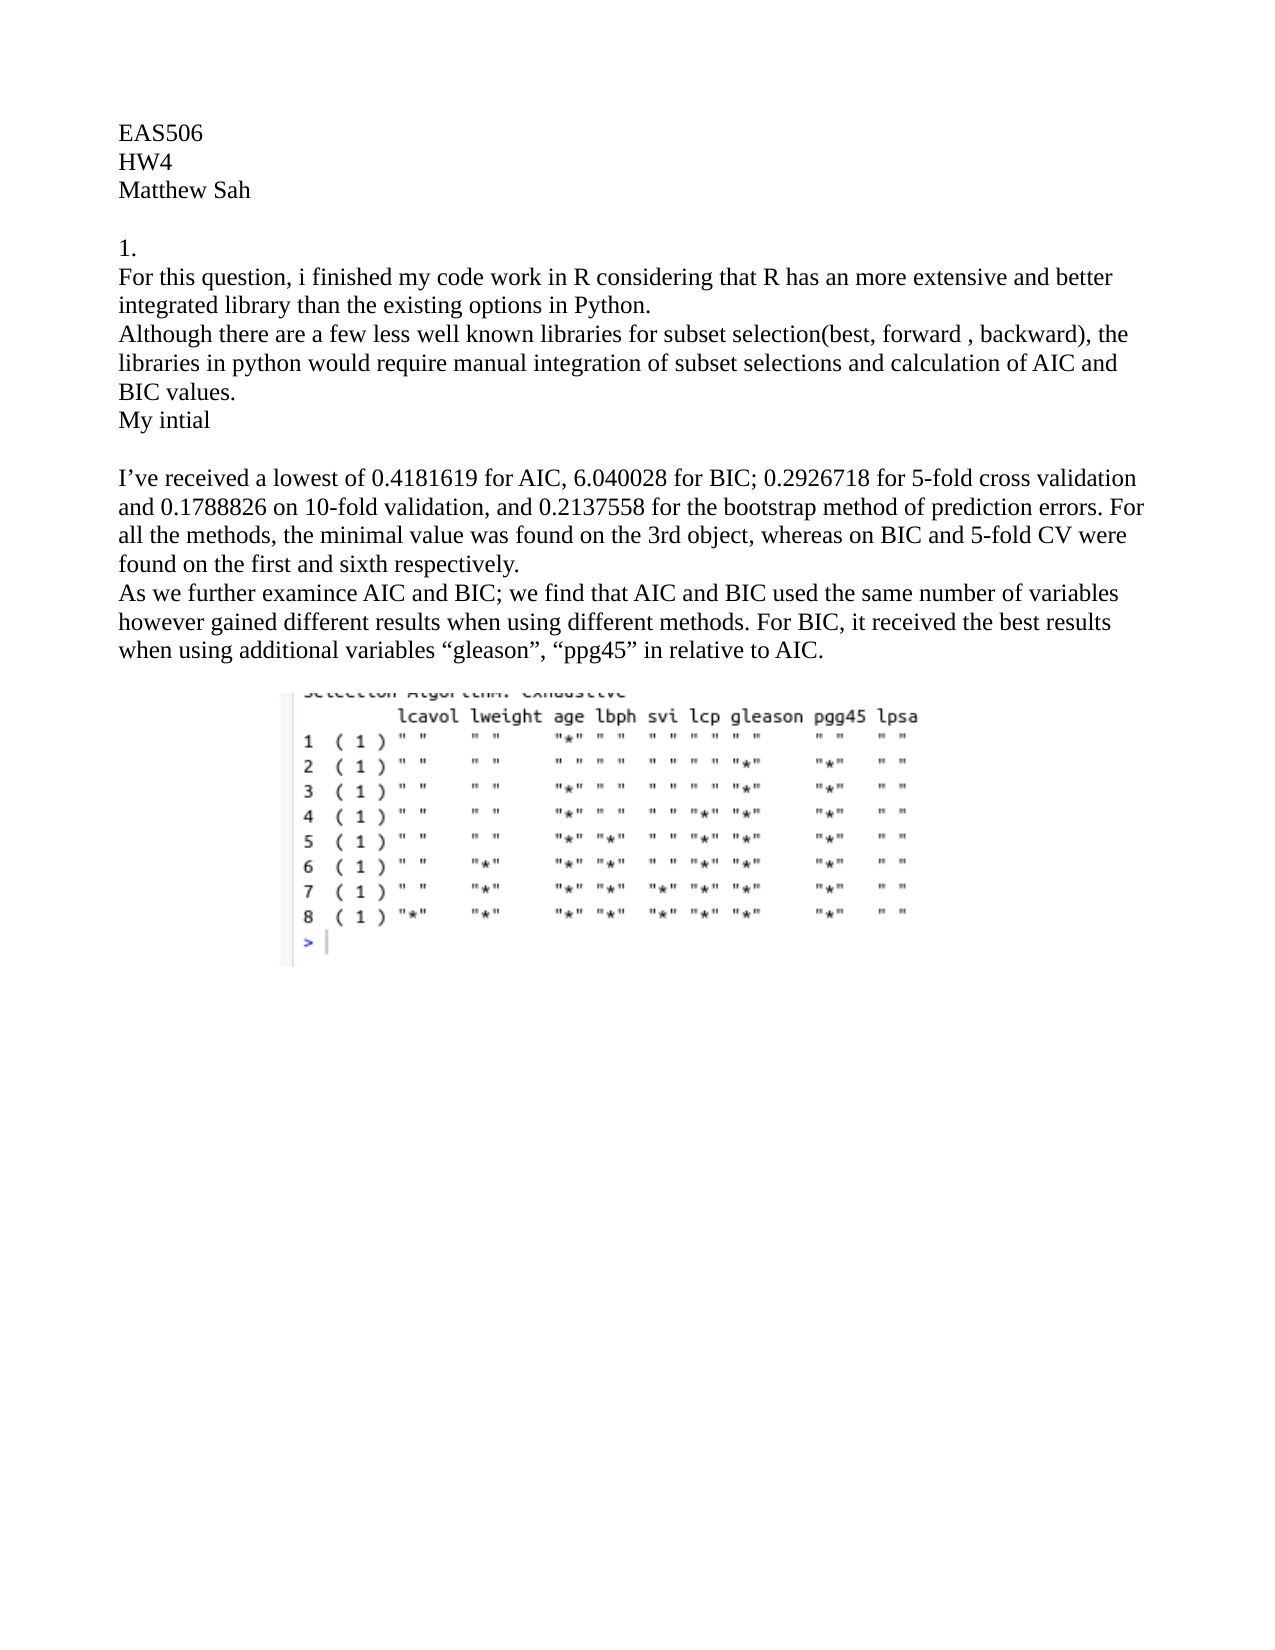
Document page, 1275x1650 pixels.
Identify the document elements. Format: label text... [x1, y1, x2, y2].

text Matthew Sah [118, 176, 1157, 204]
text HW4 [118, 147, 1157, 176]
text 1. [118, 233, 1157, 262]
text Although there are a few less well known libraries for subset selection(best, forward , backward), the libraries in python would require manual integration of subset selections and calculation of AIC and BIC values. [118, 319, 1157, 406]
text As we further examince AIC and BIC; we find that AIC and BIC used the same number of variables however gained different results when using different methods. For BIC, it received the best results when using additional variables “gleason”, “ppg45” in relative to AIC. [118, 578, 1157, 664]
picture [280, 693, 995, 967]
text I’ve received a lowest of 0.4181619 for AIC, 6.040028 for BIC; 0.2926718 for 5-fold cross validation and 0.1788826 on 10-fold validation, and 0.2137558 for the bootstrap method of prediction errors. For all the methods, the minimal value was found on the 3rd object, whereas on BIC and 5-fold CV were found on the first and sixth respectively. [118, 463, 1157, 578]
text For this question, i finished my code work in R considering that R has an more extensive and better integrated library than the existing options in Python. [118, 262, 1157, 319]
text EAS506 [118, 118, 1157, 147]
text My intial [118, 406, 1157, 434]
